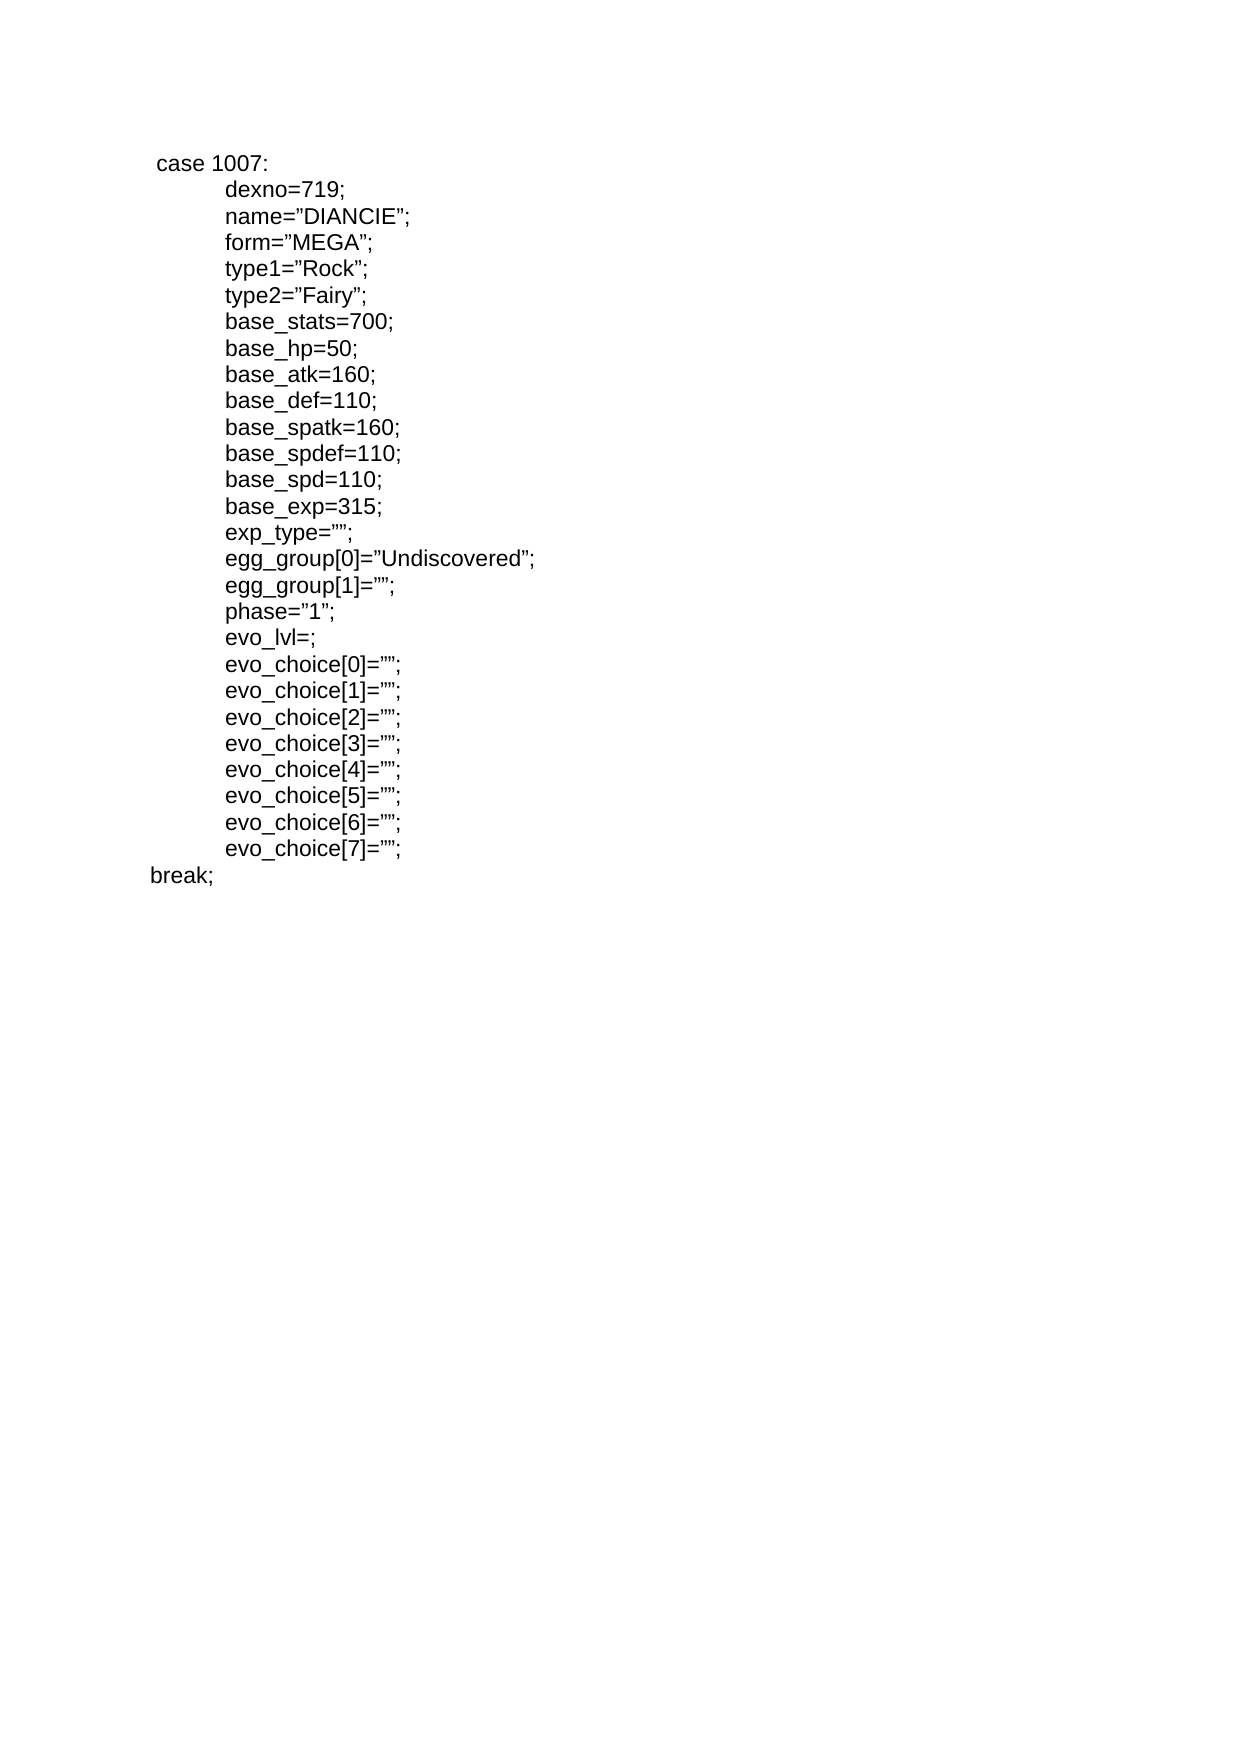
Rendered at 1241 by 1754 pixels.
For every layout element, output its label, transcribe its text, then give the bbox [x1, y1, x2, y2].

text evo_choice[1]=””; [150, 677, 1090, 703]
text base_stats=700; [150, 308, 1090, 334]
text evo_choice[7]=””; [150, 835, 1090, 862]
text evo_choice[5]=””; [150, 782, 1090, 809]
text exp_type=””; [150, 519, 1090, 545]
text base_exp=315; [150, 493, 1090, 519]
text base_hp=50; [150, 334, 1090, 361]
text form=”MEGA”; [150, 229, 1090, 255]
text dexno=719; [150, 176, 1090, 203]
text evo_choice[2]=””; [150, 703, 1090, 730]
text egg_group[1]=””; [150, 572, 1090, 598]
text evo_lvl=; [150, 624, 1090, 651]
text base_def=110; [150, 387, 1090, 413]
text evo_choice[4]=””; [150, 756, 1090, 782]
text evo_choice[6]=””; [150, 809, 1090, 835]
text base_atk=160; [150, 361, 1090, 387]
text type2=”Fairy”; [150, 282, 1090, 308]
text base_spdef=110; [150, 440, 1090, 466]
text base_spd=110; [150, 466, 1090, 493]
text base_spatk=160; [150, 413, 1090, 440]
text evo_choice[0]=””; [150, 651, 1090, 677]
text case 1007: [150, 150, 1090, 176]
text egg_group[0]=”Undiscovered”; [150, 545, 1090, 572]
text name=”DIANCIE”; [150, 203, 1090, 229]
text break; [150, 862, 1090, 888]
text type1=”Rock”; [150, 255, 1090, 282]
text evo_choice[3]=””; [150, 730, 1090, 756]
text phase=”1”; [150, 598, 1090, 624]
